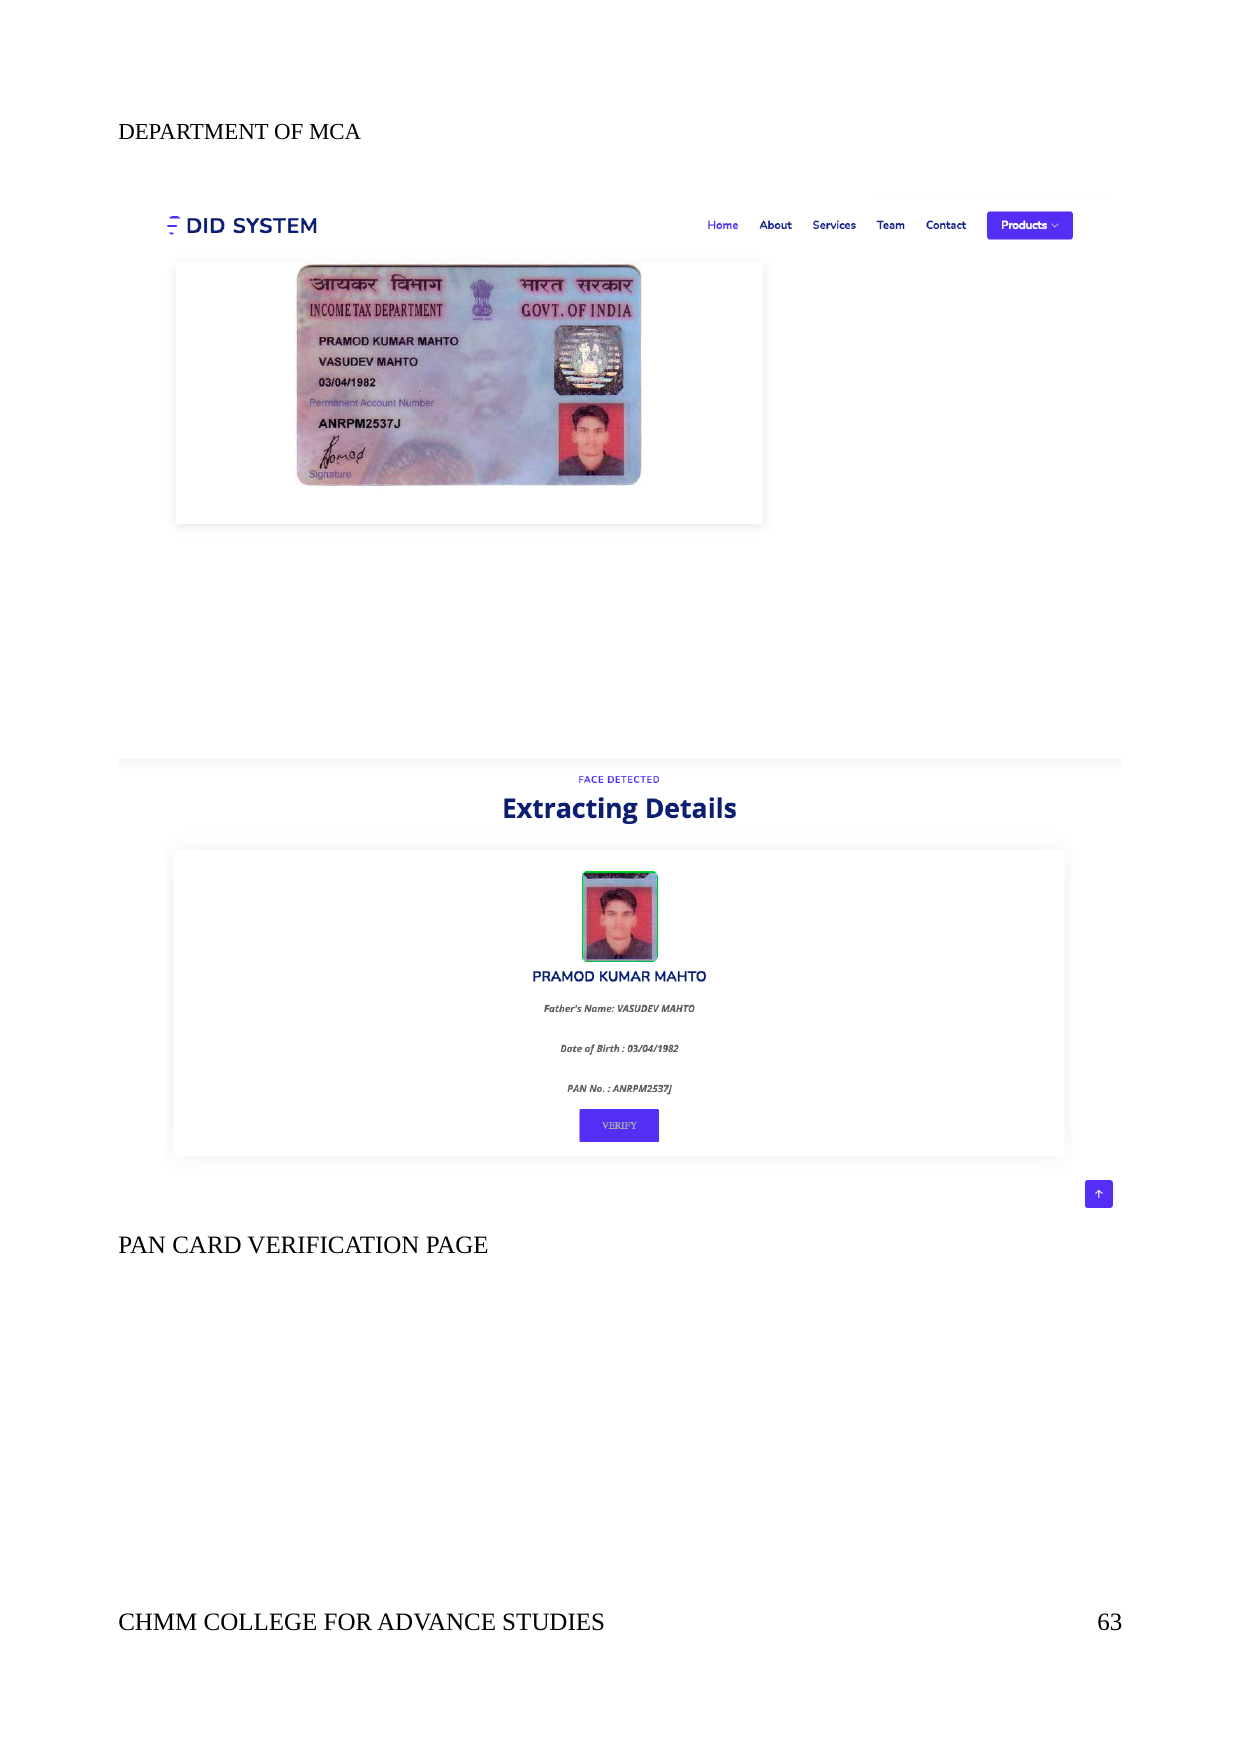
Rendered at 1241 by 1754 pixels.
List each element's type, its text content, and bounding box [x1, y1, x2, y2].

picture [118, 759, 1123, 1214]
text PAN CARD VERIFICATION PAGE [118, 1230, 1122, 1259]
picture [118, 197, 1123, 592]
